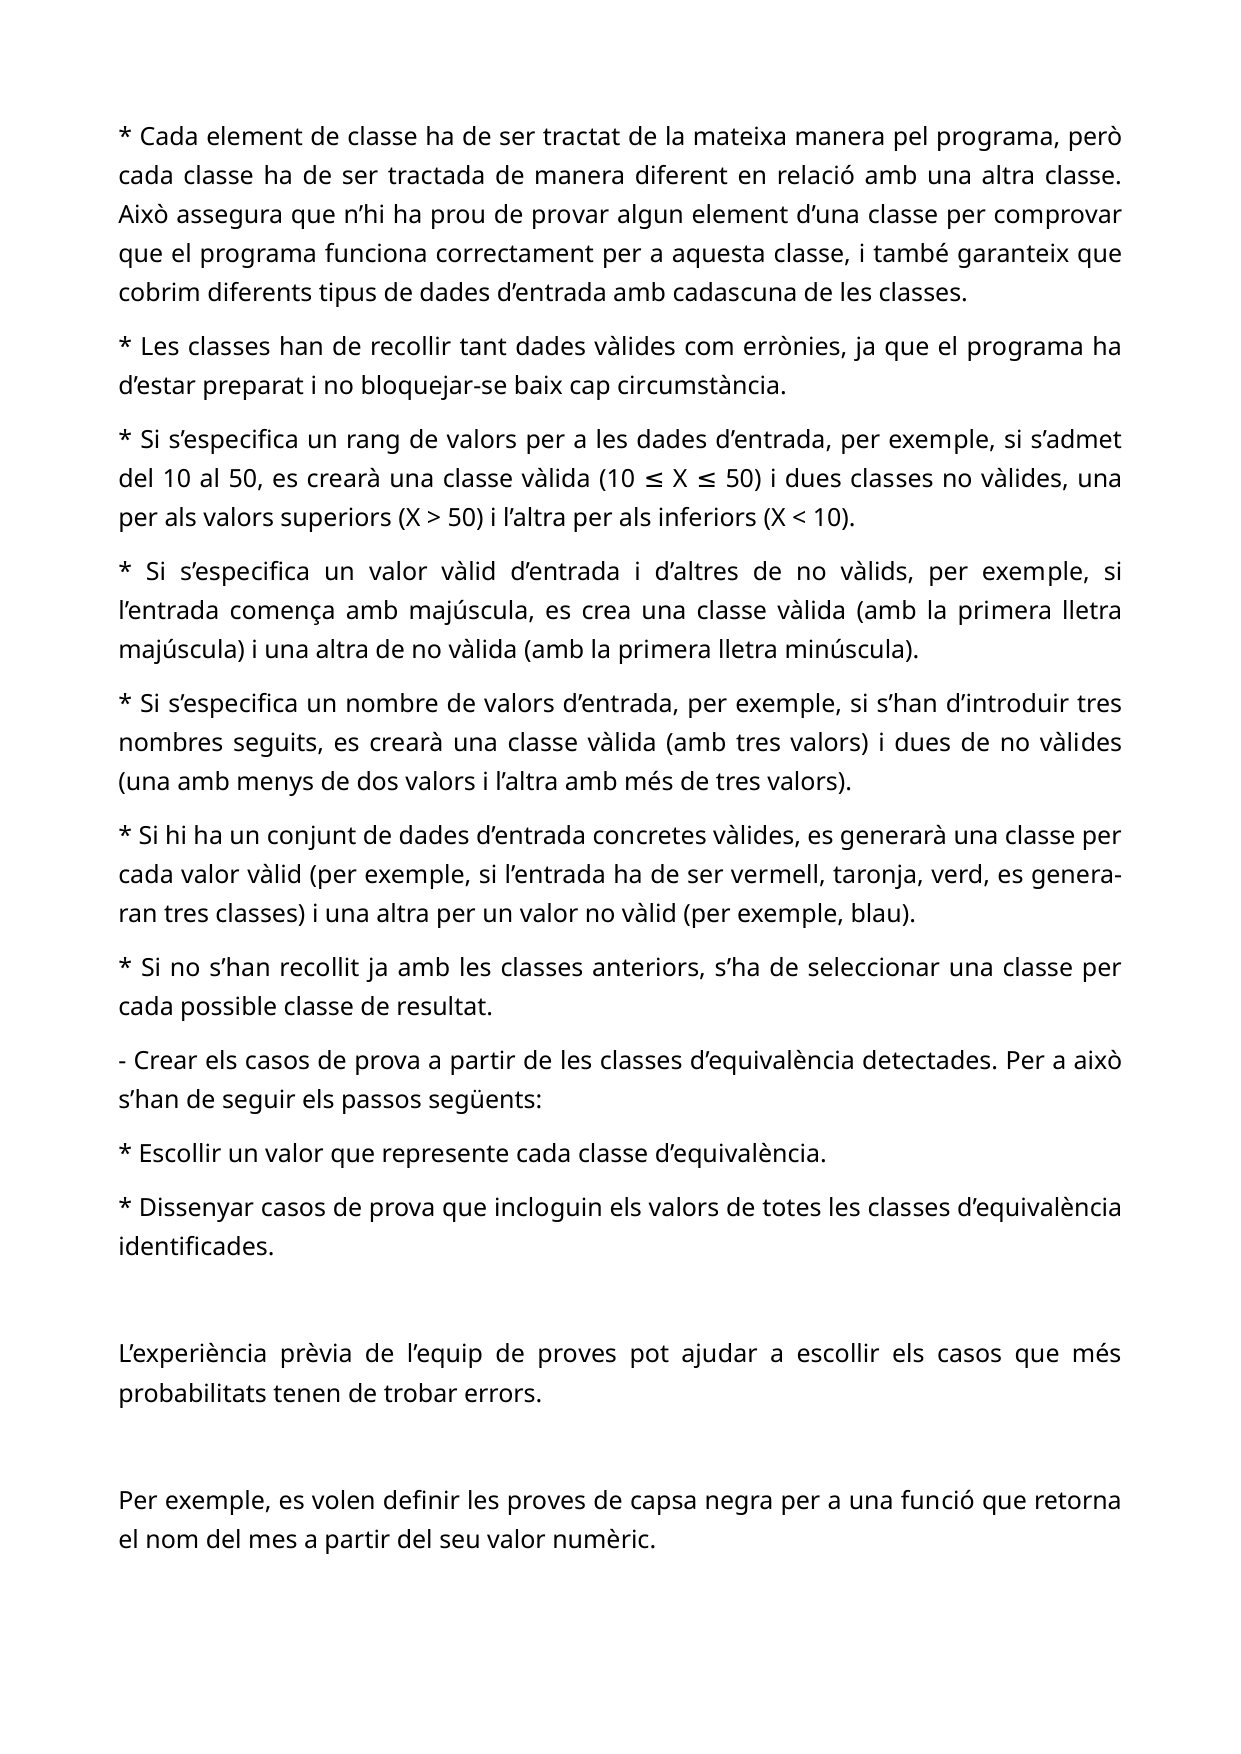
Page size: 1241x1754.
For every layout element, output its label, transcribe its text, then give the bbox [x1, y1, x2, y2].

text - Crear els casos de prova a par­tir de les clas­ses d’equi­va­lèn­cia detec­ta­des. Per a això s’han de seguir els pas­sos següents: [118, 1043, 1122, 1116]
text * Les clas­ses han de reco­llir tant dades vàli­des com errò­nies, ja que el pro­grama ha d’estar pre­pa­rat i no blo­que­jar-se baix cap cir­cums­tàn­cia. [118, 328, 1122, 402]
text * Esco­llir un valor que repre­sente cada classe d’equi­va­lèn­cia. [118, 1136, 1122, 1170]
text L’expe­ri­èn­cia prè­via de l’equip de pro­ves pot aju­dar a esco­llir els casos que més probabili­tats tenen de tro­bar errors. [118, 1336, 1122, 1409]
text * Dis­se­nyar casos de prova que inclo­guin els valors de totes les clas­ses d’equi­va­lèn­cia iden­ti­fi­ca­des. [118, 1189, 1122, 1263]
text * Si hi ha un con­junt de dades d’entrada con­cre­tes vàli­des, es gene­rarà una classe per cada valor vàlid (per exem­ple, si l’entrada ha de ser ver­mell, taronja, verd, es gene­ra­ran tres clas­ses) i una altra per un valor no vàlid (per exem­ple, blau). [118, 818, 1122, 930]
text * Si s’espe­ci­fica un valor vàlid d’entrada i d’altres de no vàlids, per exem­ple, si l’entrada comença amb majús­cula, es crea una classe vàlida (amb la pri­mera lle­tra majús­cula) i una altra de no vàlida (amb la pri­mera lle­tra minús­cula). [118, 553, 1122, 666]
text Per exem­ple, es volen defi­nir les pro­ves de capsa negra per a una fun­ció que retorna el nom del mes a par­tir del seu valor numè­ric. [118, 1483, 1122, 1556]
text * Si s’espe­ci­fica un rang de valors per a les dades d’entrada, per exem­ple, si s’admet del 10 al 50, es cre­arà una classe vàlida (10 ≤ X ≤ 50) i dues clas­ses no vàli­des, una per als valors supe­ri­ors (X > 50) i l’altra per als infe­ri­ors (X < 10). [118, 421, 1122, 534]
text * Si no s’han reco­llit ja amb les clas­ses ante­ri­ors, s’ha de selec­ci­o­nar una classe per cada pos­si­ble classe de resul­tat. [118, 950, 1122, 1023]
text * Si s’espe­ci­fica un nom­bre de valors d’entrada, per exem­ple, si s’han d’intro­duir tres nom­bres seguits, es cre­arà una classe vàlida (amb tres valors) i dues de no vàli­des (una amb menys de dos valors i l’altra amb més de tres valors). [118, 686, 1122, 798]
text * Cada ele­ment de classe ha de ser trac­tat de la mateixa manera pel pro­grama, però cada classe ha de ser trac­tada de manera dife­rent en rela­ció amb una altra classe. Això asse­gura que n’hi ha prou de pro­var algun ele­ment d’una classe per com­pro­var que el pro­grama fun­ci­ona cor­rec­ta­ment per a aquesta classe, i també garan­teix que cobrim dife­rents tipus de dades d’entrada amb cadas­cuna de les clas­ses. [118, 118, 1122, 309]
